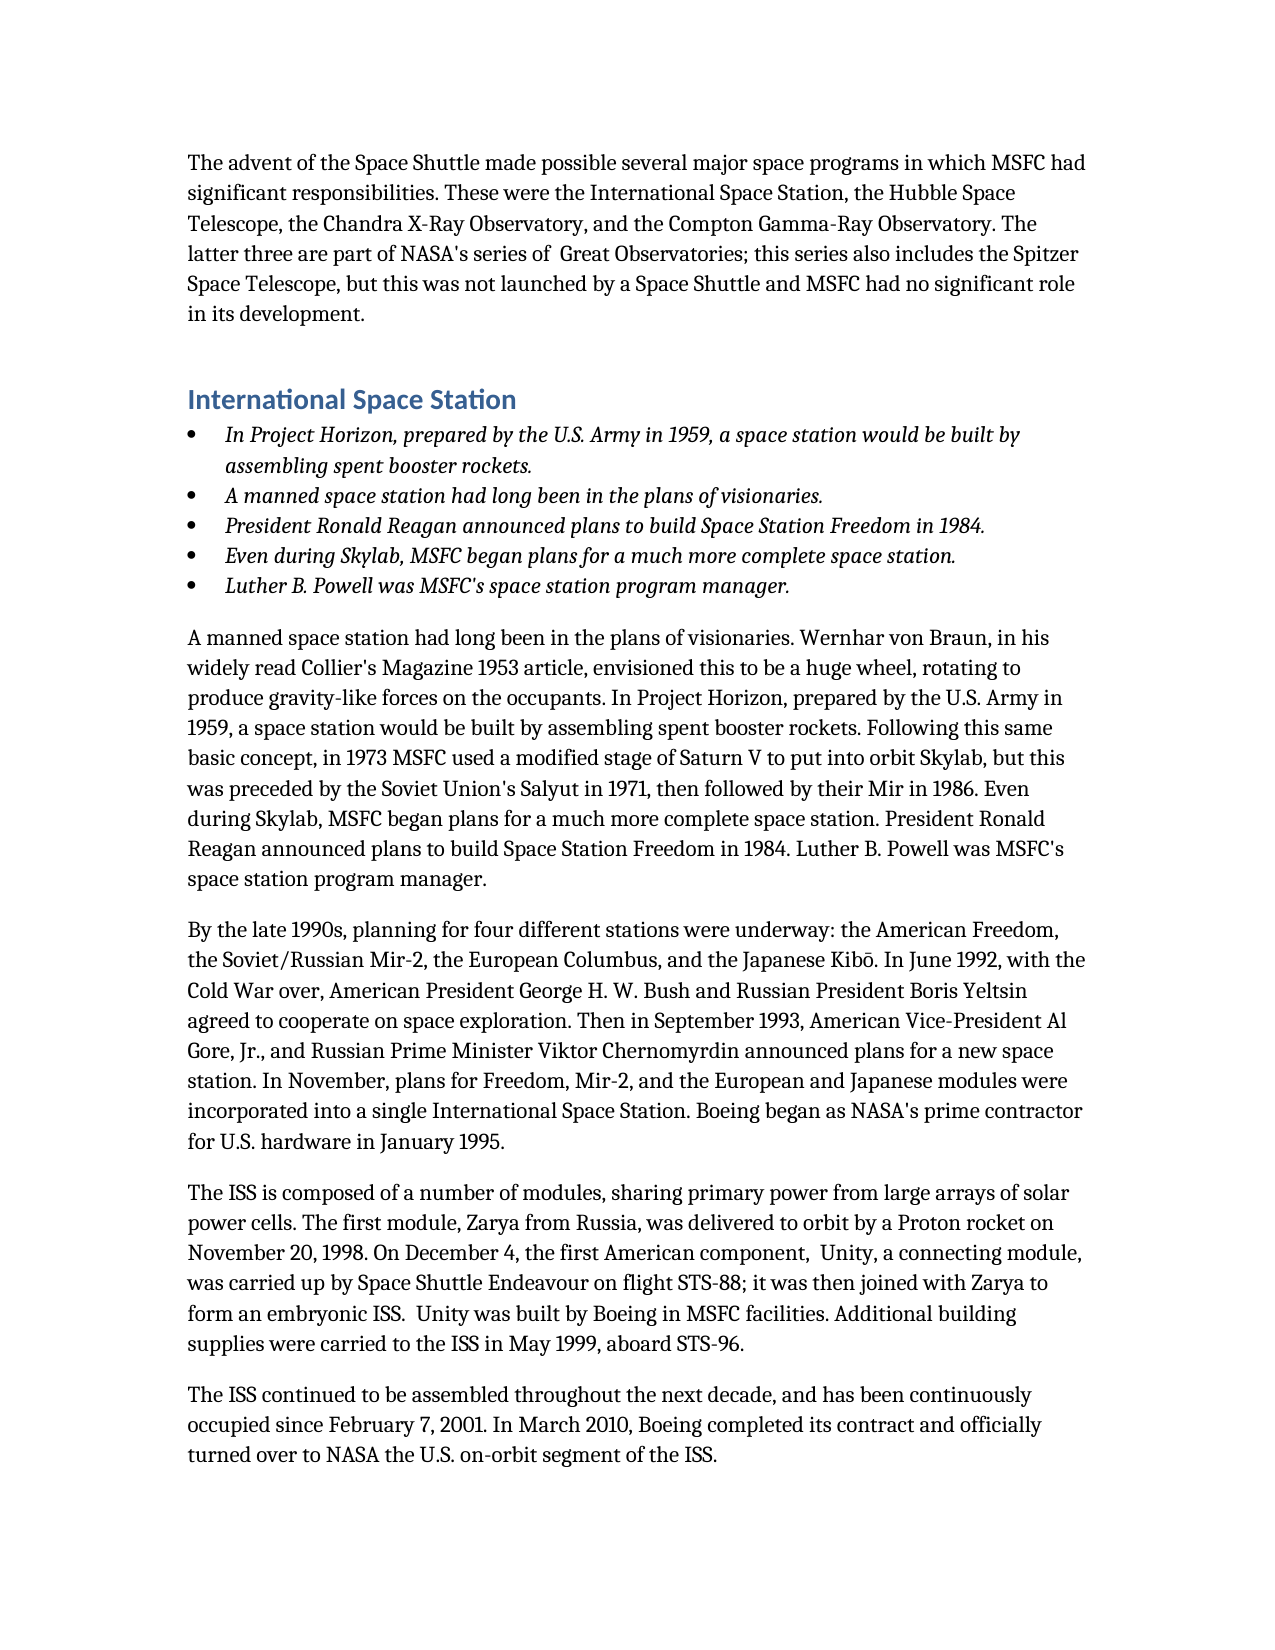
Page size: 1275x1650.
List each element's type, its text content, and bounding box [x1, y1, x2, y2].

list Even during Skylab, MSFC began plans for a much more complete space station. [187, 543, 1087, 569]
list Luther B. Powell was MSFC's space station program manager. [187, 573, 1087, 599]
text The ISS is composed of a number of modules, sharing primary power from large arrays of solar power cells. The first module, Zarya from Russia, was delivered to orbit by a Proton rocket on November 20, 1998. On December 4, the first American component, Unity, a connecting module, was carried up by Space Shuttle Endeavour on flight STS-88; it was then joined with Zarya to form an embryonic ISS. Unity was built by Boeing in MSFC facilities. Additional building supplies were carried to the ISS in May 1999, aboard STS-96. [187, 1179, 1087, 1357]
list In Project Horizon, prepared by the U.S. Army in 1959, a space station would be built by assembling spent booster rockets. [187, 422, 1087, 479]
text A manned space station had long been in the plans of visionaries. Wernhar von Braun, in his widely read Collier's Magazine 1953 article, envisioned this to be a huge wheel, rotating to produce gravity-like forces on the occupants. In Project Horizon, prepared by the U.S. Army in 1959, a space station would be built by assembling spent booster rockets. Following this same basic concept, in 1973 MSFC used a modified stage of Saturn V to put into orbit Skylab, but this was preceded by the Soviet Union's Salyut in 1971, then followed by their Mir in 1986. Even during Skylab, MSFC began plans for a much more complete space station. President Ronald Reagan announced plans to build Space Station Freedom in 1984. Luther B. Powell was MSFC's space station program manager. [187, 624, 1087, 892]
text The advent of the Space Shuttle made possible several major space programs in which MSFC had significant responsibilities. These were the International Space Station, the Hubble Space Telescope, the Chandra X-Ray Observatory, and the Compton Gamma-Ray Observatory. The latter three are part of NASA's series of Great Observatories; this series also includes the Spitzer Space Telescope, but this was not launched by a Space Shuttle and MSFC had no significant role in its development. [187, 150, 1087, 327]
list President Ronald Reagan announced plans to build Space Station Freedom in 1984. [187, 513, 1087, 539]
text The ISS continued to be assembled throughout the next decade, and has been continuously occupied since February 7, 2001. In March 2010, Boeing completed its contract and officially turned over to NASA the U.S. on-orbit segment of the ISS. [187, 1382, 1087, 1468]
text By the late 1990s, planning for four different stations were underway: the American Freedom, the Soviet/Russian Mir-2, the European Columbus, and the Japanese Kibō. In June 1992, with the Cold War over, American President George H. W. Bush and Russian President Boris Yeltsin agreed to cooperate on space exploration. Then in September 1993, American Vice-President Al Gore, Jr., and Russian Prime Minister Viktor Chernomyrdin announced plans for a new space station. In November, plans for Freedom, Mir-2, and the European and Japanese modules were incorporated into a single International Space Station. Boeing began as NASA's prime contractor for U.S. hardware in January 1995. [187, 917, 1087, 1155]
list A manned space station had long been in the plans of visionaries. [187, 483, 1087, 509]
subtitle International Space Station [187, 381, 1087, 417]
